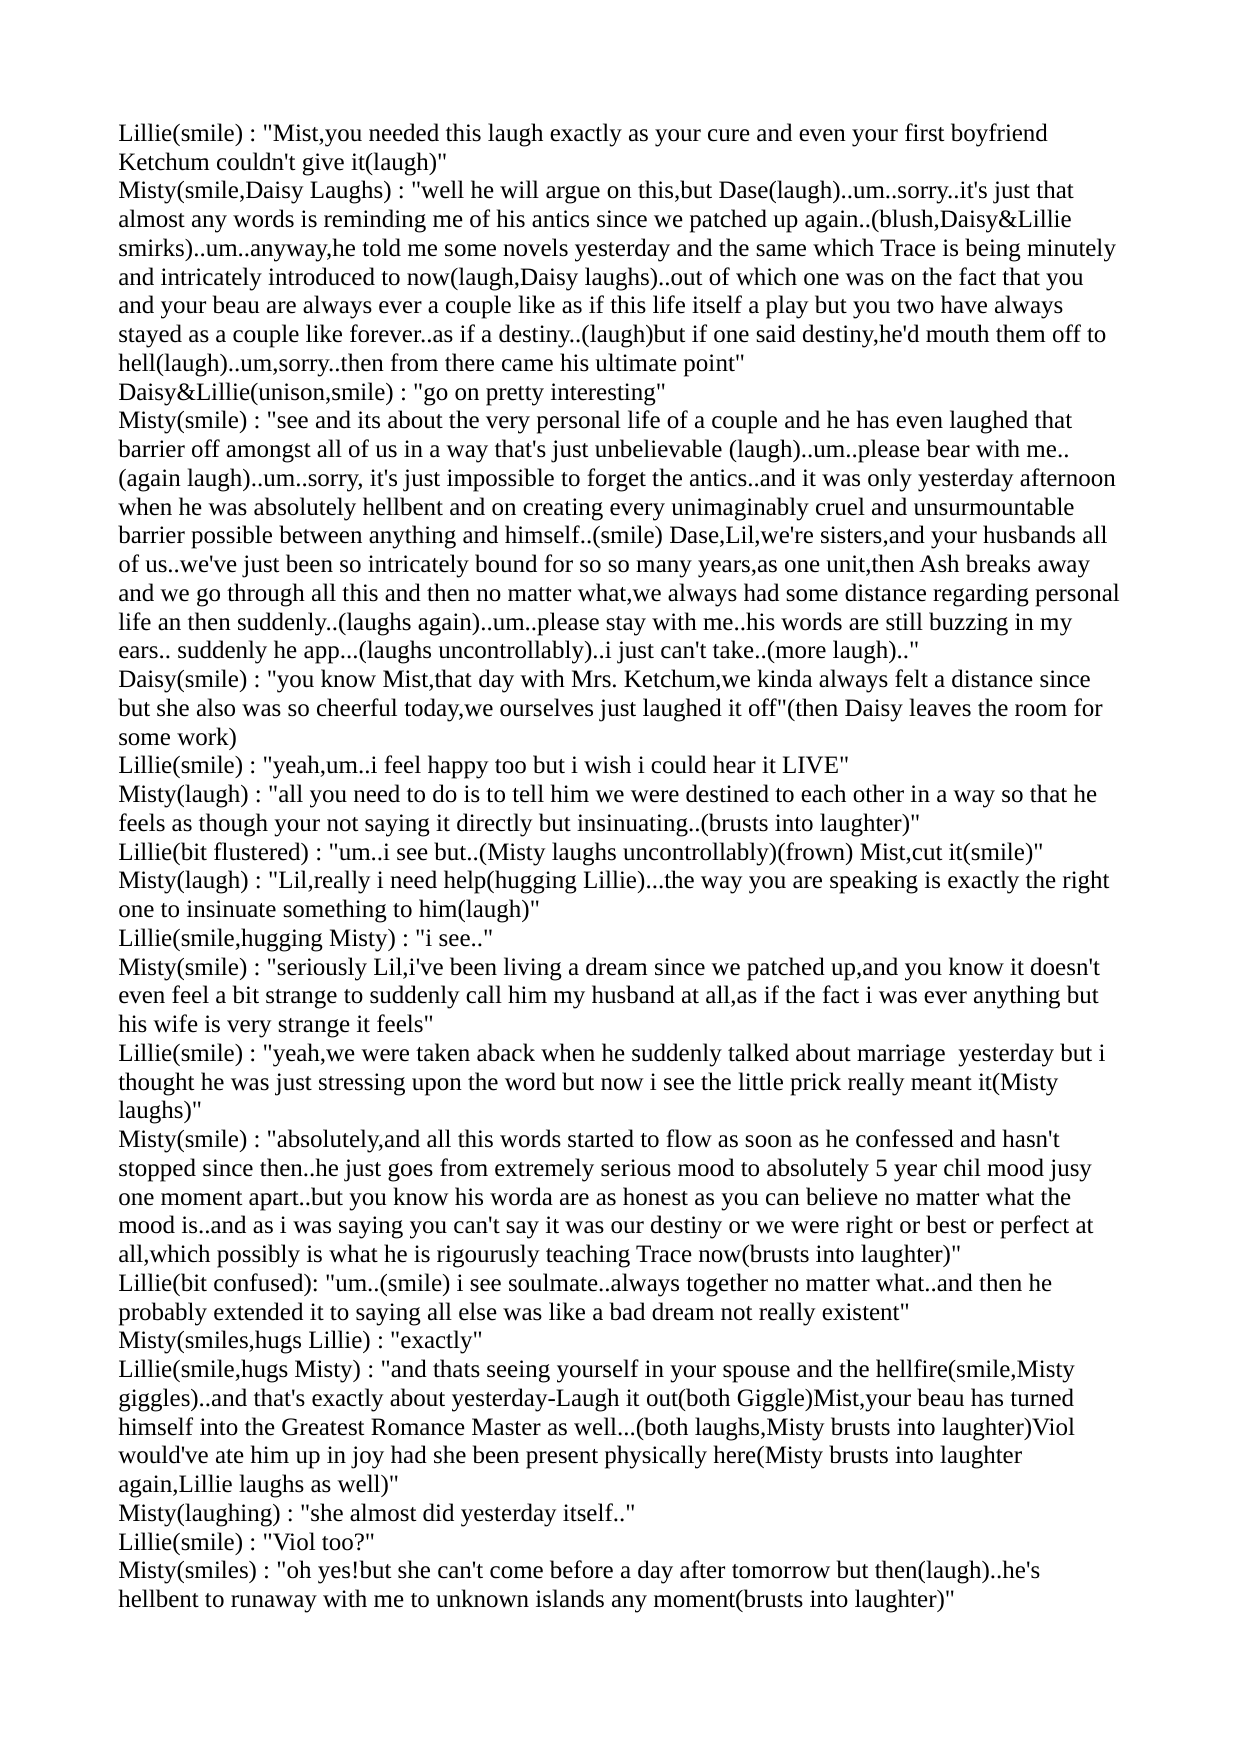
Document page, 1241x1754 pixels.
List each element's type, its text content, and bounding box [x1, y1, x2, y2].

text Lillie(smile,hugging Misty) : "i see.." [118, 923, 1122, 952]
text Misty(smile) : "absolutely,and all this words started to flow as soon as he confessed and hasn't stopped since then..he just goes from extremely serious mood to absolutely 5 year chil mood jusy one moment apart..but you know his worda are as honest as you can believe no matter what the mood is..and as i was saying you can't say it was our destiny or we were right or best or perfect at all,which possibly is what he is rigourusly teaching Trace now(brusts into laughter)" [118, 1124, 1122, 1268]
text Lillie(bit flustered) : "um..i see but..(Misty laughs uncontrollably)(frown) Mist,cut it(smile)" [118, 837, 1122, 866]
text Lillie(smile) : "Mist,you needed this laugh exactly as your cure and even your first boyfriend Ketchum couldn't give it(laugh)" [118, 118, 1122, 176]
text Daisy(smile) : "you know Mist,that day with Mrs. Ketchum,we kinda always felt a distance since but she also was so cheerful today,we ourselves just laughed it off"(then Daisy leaves the room for some work) [118, 664, 1122, 751]
text Lillie(smile,hugs Misty) : "and thats seeing yourself in your spouse and the hellfire(smile,Misty giggles)..and that's exactly about yesterday-Laugh it out(both Giggle)Mist,your beau has turned himself into the Greatest Romance Master as well...(both laughs,Misty brusts into laughter)Viol would've ate him up in joy had she been present physically here(Misty brusts into laughter again,Lillie laughs as well)" [118, 1354, 1122, 1498]
text Misty(smile) : "seriously Lil,i've been living a dream since we patched up,and you know it doesn't even feel a bit strange to suddenly call him my husband at all,as if the fact i was ever anything but his wife is very strange it feels" [118, 952, 1122, 1038]
text Lillie(smile) : "yeah,we were taken aback when he suddenly talked about marriage yesterday but i thought he was just stressing upon the word but now i see the little prick really meant it(Misty laughs)" [118, 1038, 1122, 1124]
text Misty(smiles,hugs Lillie) : "exactly" [118, 1326, 1122, 1354]
text Misty(laughing) : "she almost did yesterday itself.." [118, 1498, 1122, 1527]
text Lillie(smile) : "Viol too?" [118, 1527, 1122, 1556]
text Misty(smile,Daisy Laughs) : "well he will argue on this,but Dase(laugh)..um..sorry..it's just that almost any words is reminding me of his antics since we patched up again..(blush,Daisy&Lillie smirks)..um..anyway,he told me some novels yesterday and the same which Trace is being minutely and intricately introduced to now(laugh,Daisy laughs)..out of which one was on the fact that you and your beau are always ever a couple like as if this life itself a play but you two have always stayed as a couple like forever..as if a destiny..(laugh)but if one said destiny,he'd mouth them off to hell(laugh)..um,sorry..then from there came his ultimate point" [118, 176, 1122, 377]
text Misty(smiles) : "oh yes!but she can't come before a day after tomorrow but then(laugh)..he's hellbent to runaway with me to unknown islands any moment(brusts into laughter)" [118, 1556, 1122, 1613]
text Misty(laugh) : "Lil,really i need help(hugging Lillie)...the way you are speaking is exactly the right one to insinuate something to him(laugh)" [118, 866, 1122, 923]
text Daisy&Lillie(unison,smile) : "go on pretty interesting" [118, 377, 1122, 406]
text Lillie(smile) : "yeah,um..i feel happy too but i wish i could hear it LIVE" [118, 751, 1122, 779]
text Misty(laugh) : "all you need to do is to tell him we were destined to each other in a way so that he feels as though your not saying it directly but insinuating..(brusts into laughter)" [118, 779, 1122, 837]
text Misty(smile) : "see and its about the very personal life of a couple and he has even laughed that barrier off amongst all of us in a way that's just unbelievable (laugh)..um..please bear with me..(again laugh)..um..sorry, it's just impossible to forget the antics..and it was only yesterday afternoon when he was absolutely hellbent and on creating every unimaginably cruel and unsurmountable barrier possible between anything and himself..(smile) Dase,Lil,we're sisters,and your husbands all of us..we've just been so intricately bound for so so many years,as one unit,then Ash breaks away and we go through all this and then no matter what,we always had some distance regarding personal life an then suddenly..(laughs again)..um..please stay with me..his words are still buzzing in my ears.. suddenly he app...(laughs uncontrollably)..i just can't take..(more laugh).." [118, 406, 1122, 664]
text Lillie(bit confused): "um..(smile) i see soulmate..always together no matter what..and then he probably extended it to saying all else was like a bad dream not really existent" [118, 1268, 1122, 1326]
